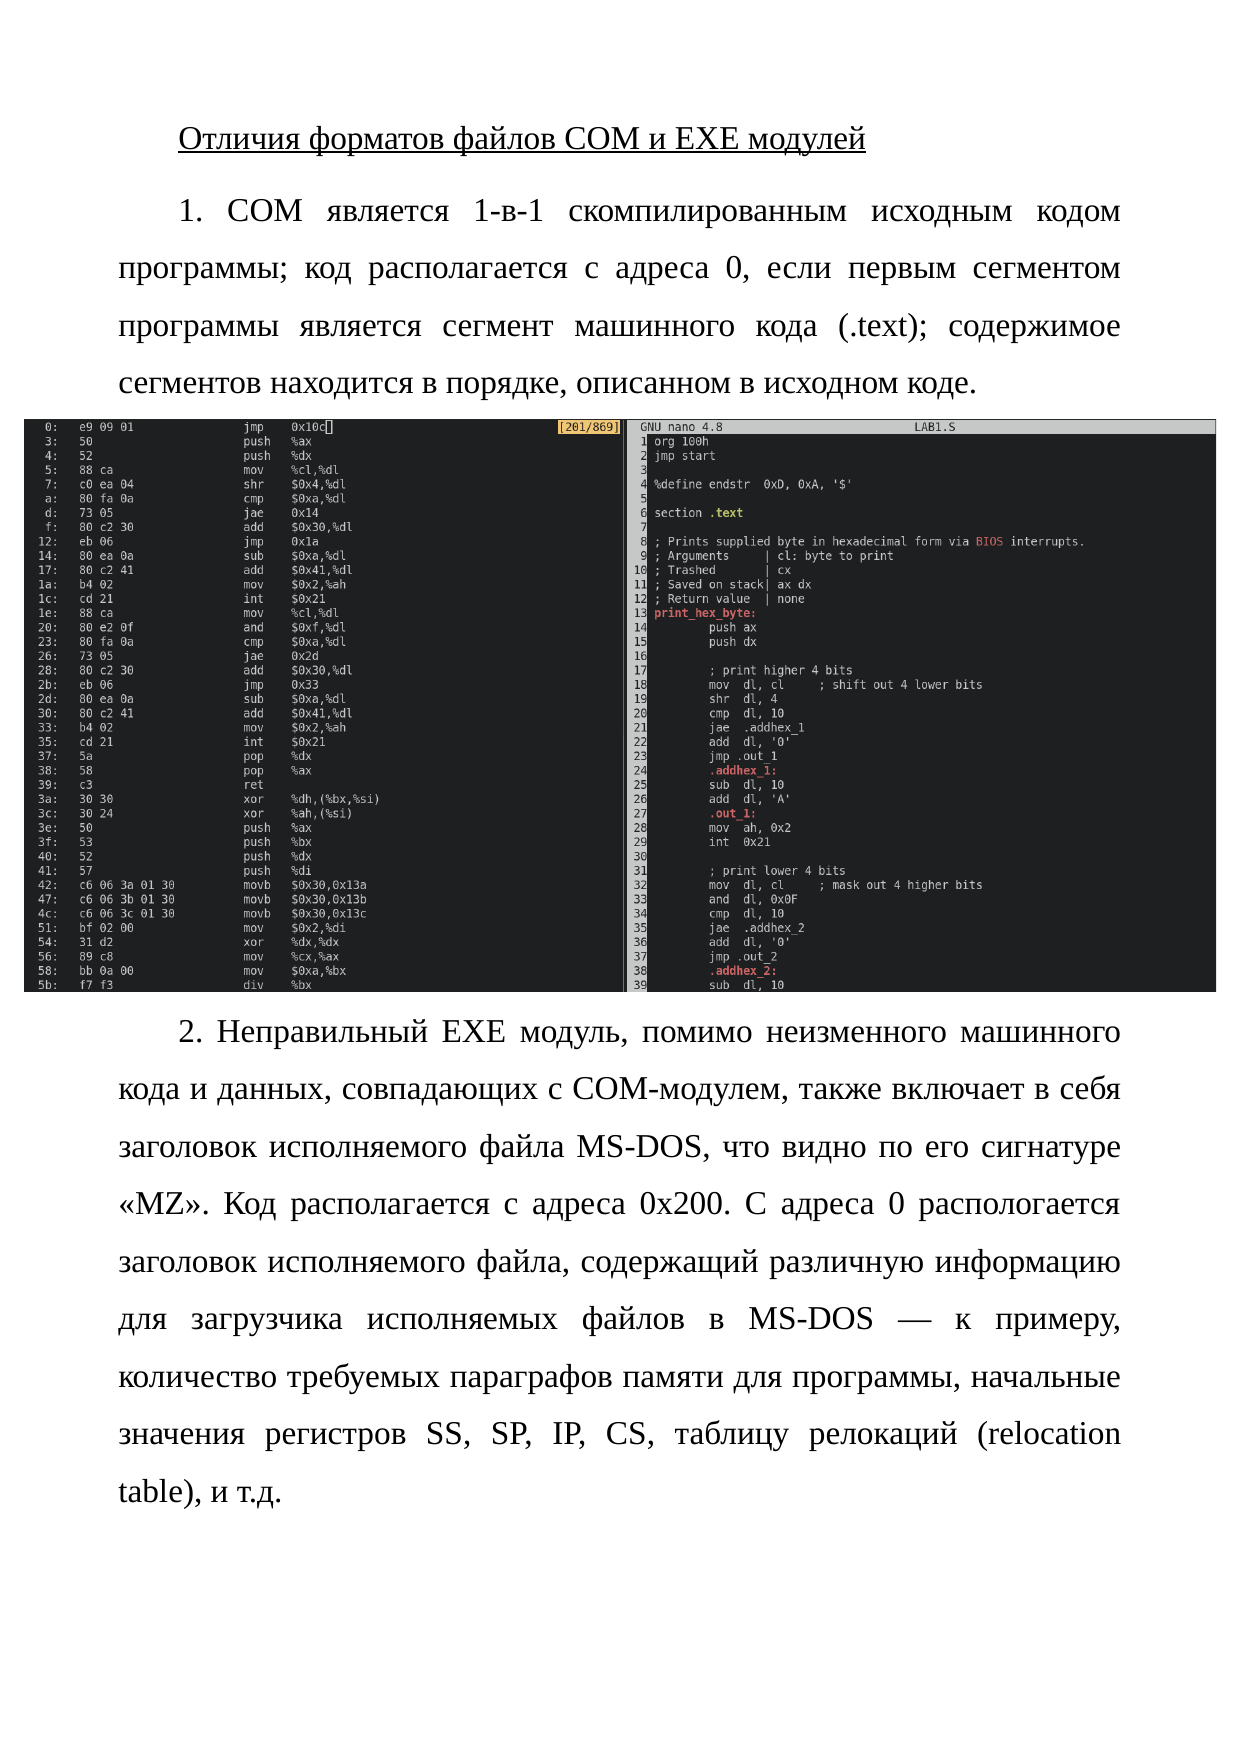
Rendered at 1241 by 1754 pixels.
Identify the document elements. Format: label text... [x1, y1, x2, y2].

picture [24, 419, 1217, 992]
text Отличия форматов файлов COM и EXE модулей [118, 118, 1122, 156]
text 2. Неправильный EXE модуль, помимо неизменного машинного кода и данных, совпадающих с COM-модулем, также включает в себя заголовок исполняемого файла MS-DOS, что видно по его сигнатуре «MZ». Код располагается с адреса 0x200. С адреса 0 распологается заголовок исполняемого файла, содержащий различную информацию для загрузчика исполняемых файлов в MS-DOS — к примеру, количество требуемых параграфов памяти для программы, начальные значения регистров SS, SP, IP, CS, таблицу релокаций (relocation table), и т.д. [118, 992, 1122, 1509]
text 1. COM является 1-в-1 скомпилированным исходным кодом программы; код располагается с адреса 0, если первым сегментом программы является сегмент машинного кода (.text); содержимое сегментов находится в порядке, описанном в исходном коде. [118, 190, 1122, 401]
